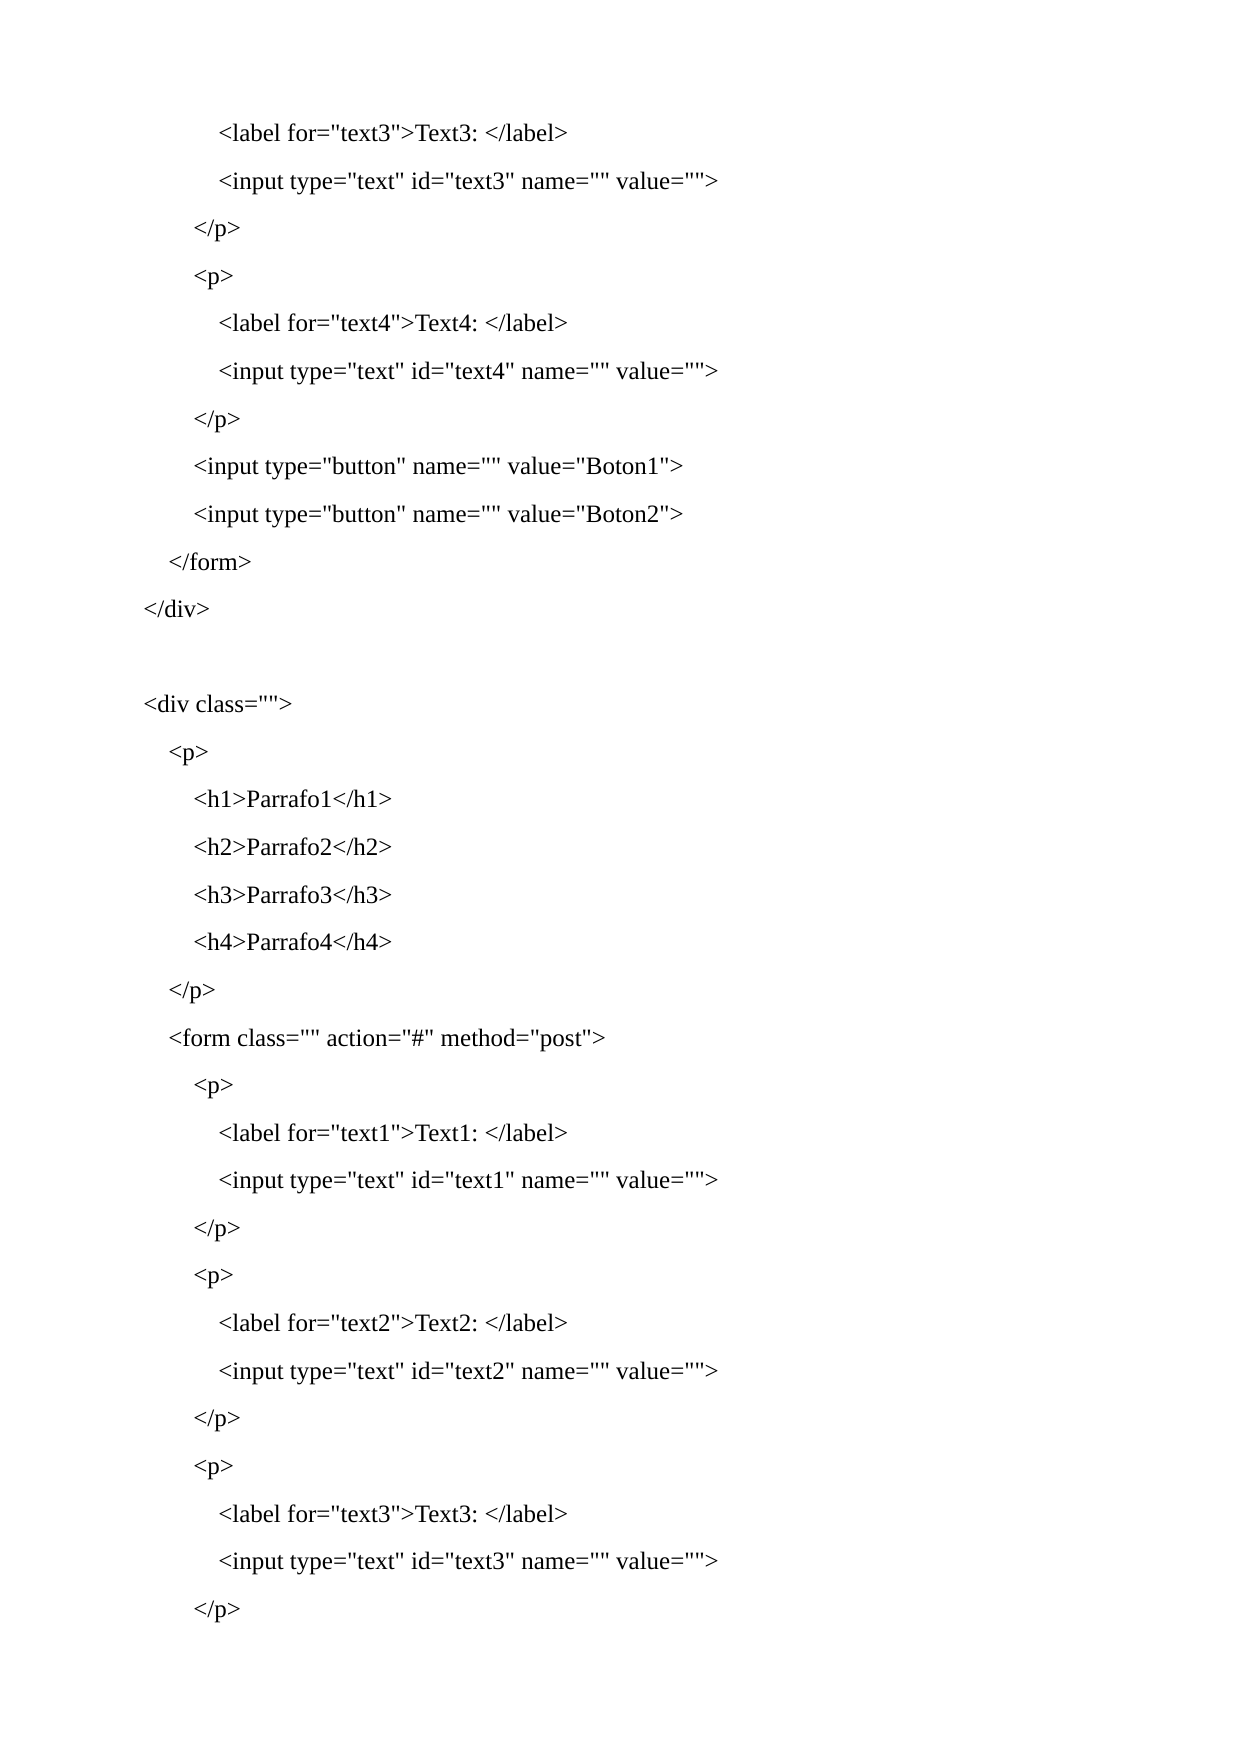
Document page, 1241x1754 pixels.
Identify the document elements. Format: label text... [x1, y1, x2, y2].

text <label for="text3">Text3: </label> [118, 118, 1122, 147]
text </div> [118, 594, 1122, 623]
text </p> [118, 404, 1122, 432]
text <label for="text3">Text3: </label> [118, 1499, 1122, 1527]
text </form> [118, 547, 1122, 575]
text <div class=""> [118, 689, 1122, 718]
text </p> [118, 975, 1122, 1004]
text <label for="text2">Text2: </label> [118, 1308, 1122, 1337]
text <h4>Parrafo4</h4> [118, 927, 1122, 956]
text <input type="button" name="" value="Boton1"> [118, 451, 1122, 480]
text <p> [118, 261, 1122, 290]
text <input type="text" id="text3" name="" value=""> [118, 166, 1122, 194]
text <input type="text" id="text4" name="" value=""> [118, 356, 1122, 385]
text <input type="text" id="text2" name="" value=""> [118, 1356, 1122, 1384]
text <label for="text1">Text1: </label> [118, 1118, 1122, 1147]
text <input type="text" id="text3" name="" value=""> [118, 1546, 1122, 1575]
text <h1>Parrafo1</h1> [118, 784, 1122, 813]
text <h3>Parrafo3</h3> [118, 880, 1122, 908]
text <p> [118, 1070, 1122, 1099]
text </p> [118, 1213, 1122, 1242]
text <input type="text" id="text1" name="" value=""> [118, 1165, 1122, 1194]
text <h2>Parrafo2</h2> [118, 832, 1122, 861]
text </p> [118, 213, 1122, 242]
text <p> [118, 1261, 1122, 1289]
text </p> [118, 1403, 1122, 1432]
text <p> [118, 1451, 1122, 1480]
text <form class="" action="#" method="post"> [118, 1023, 1122, 1051]
text <label for="text4">Text4: </label> [118, 308, 1122, 337]
text <p> [118, 737, 1122, 766]
text <input type="button" name="" value="Boton2"> [118, 499, 1122, 528]
text </p> [118, 1594, 1122, 1623]
